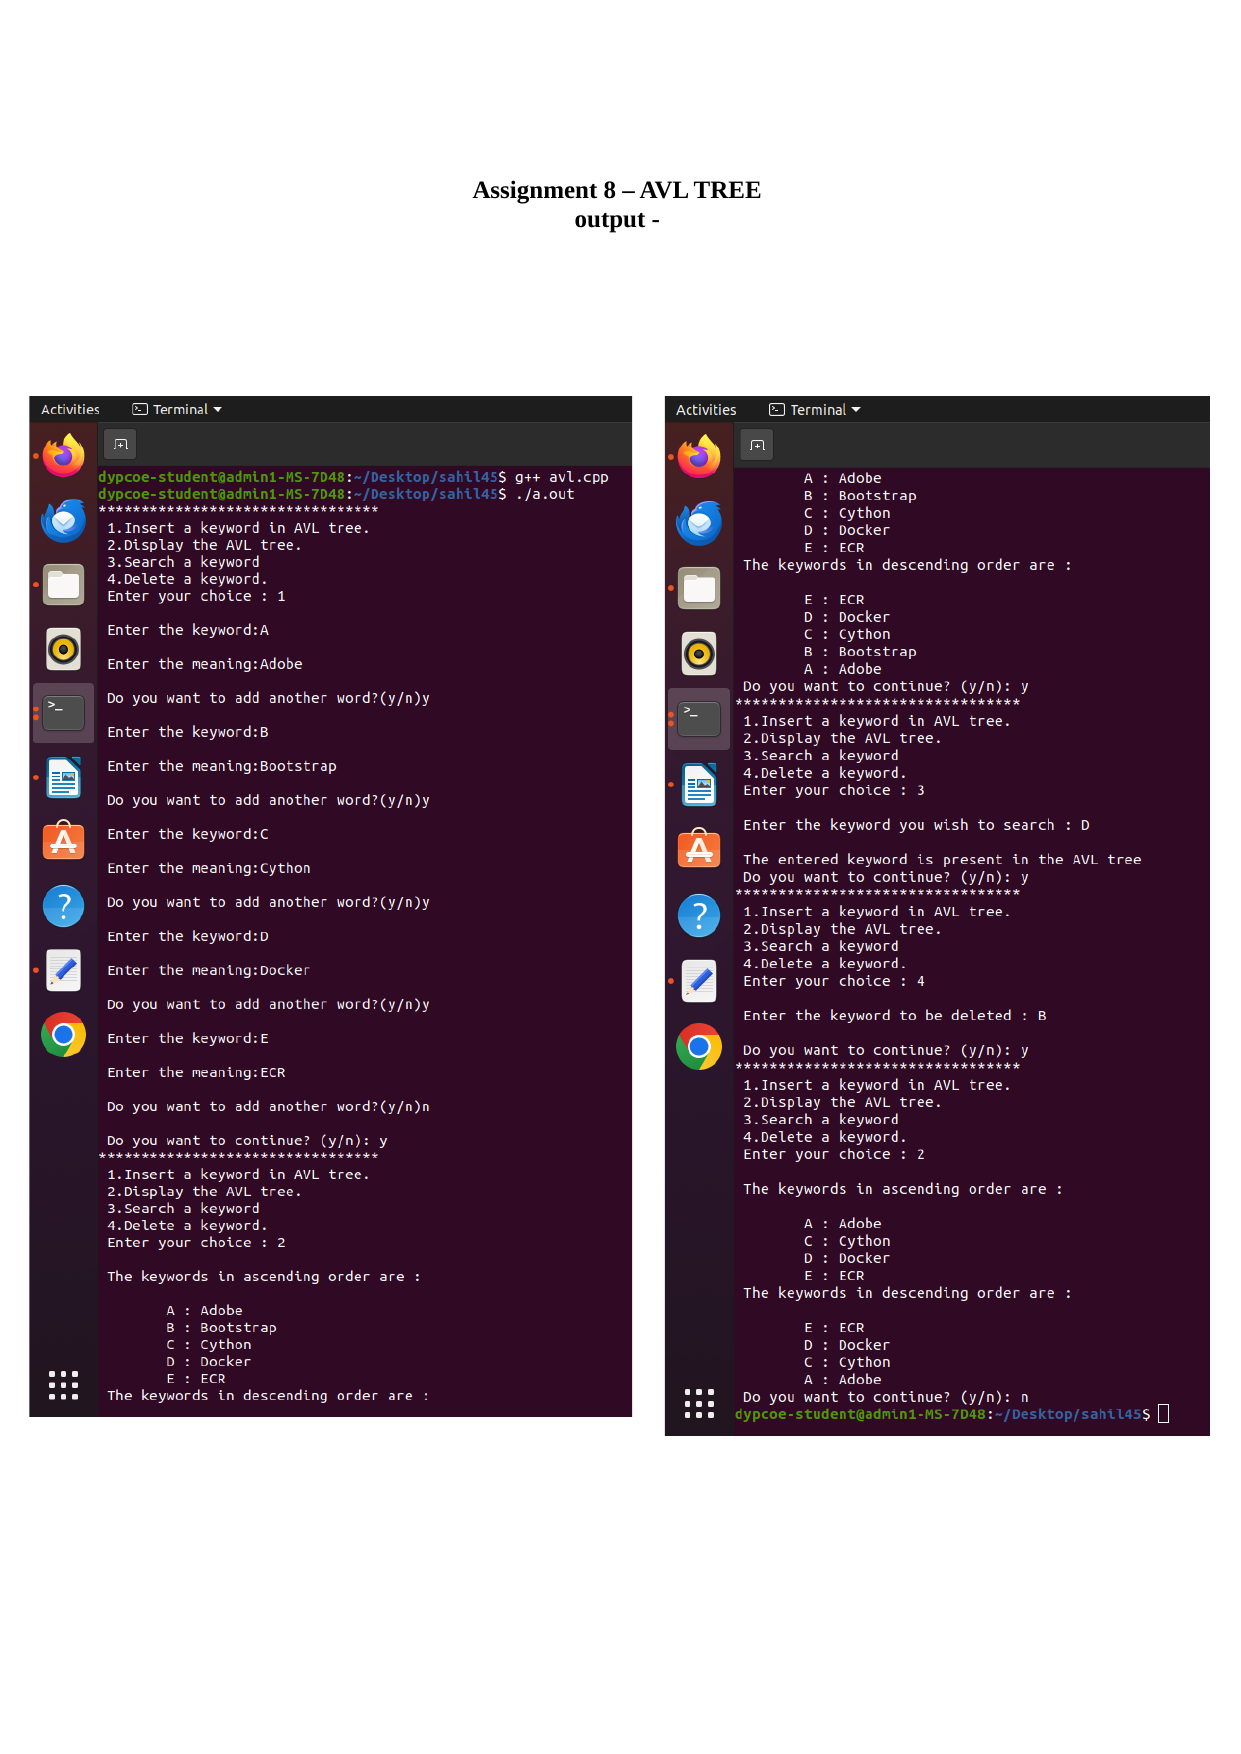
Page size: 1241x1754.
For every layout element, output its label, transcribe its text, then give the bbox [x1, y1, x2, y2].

text Assignment 8 – AVL TREE [118, 176, 1122, 204]
text output - [118, 204, 1122, 233]
